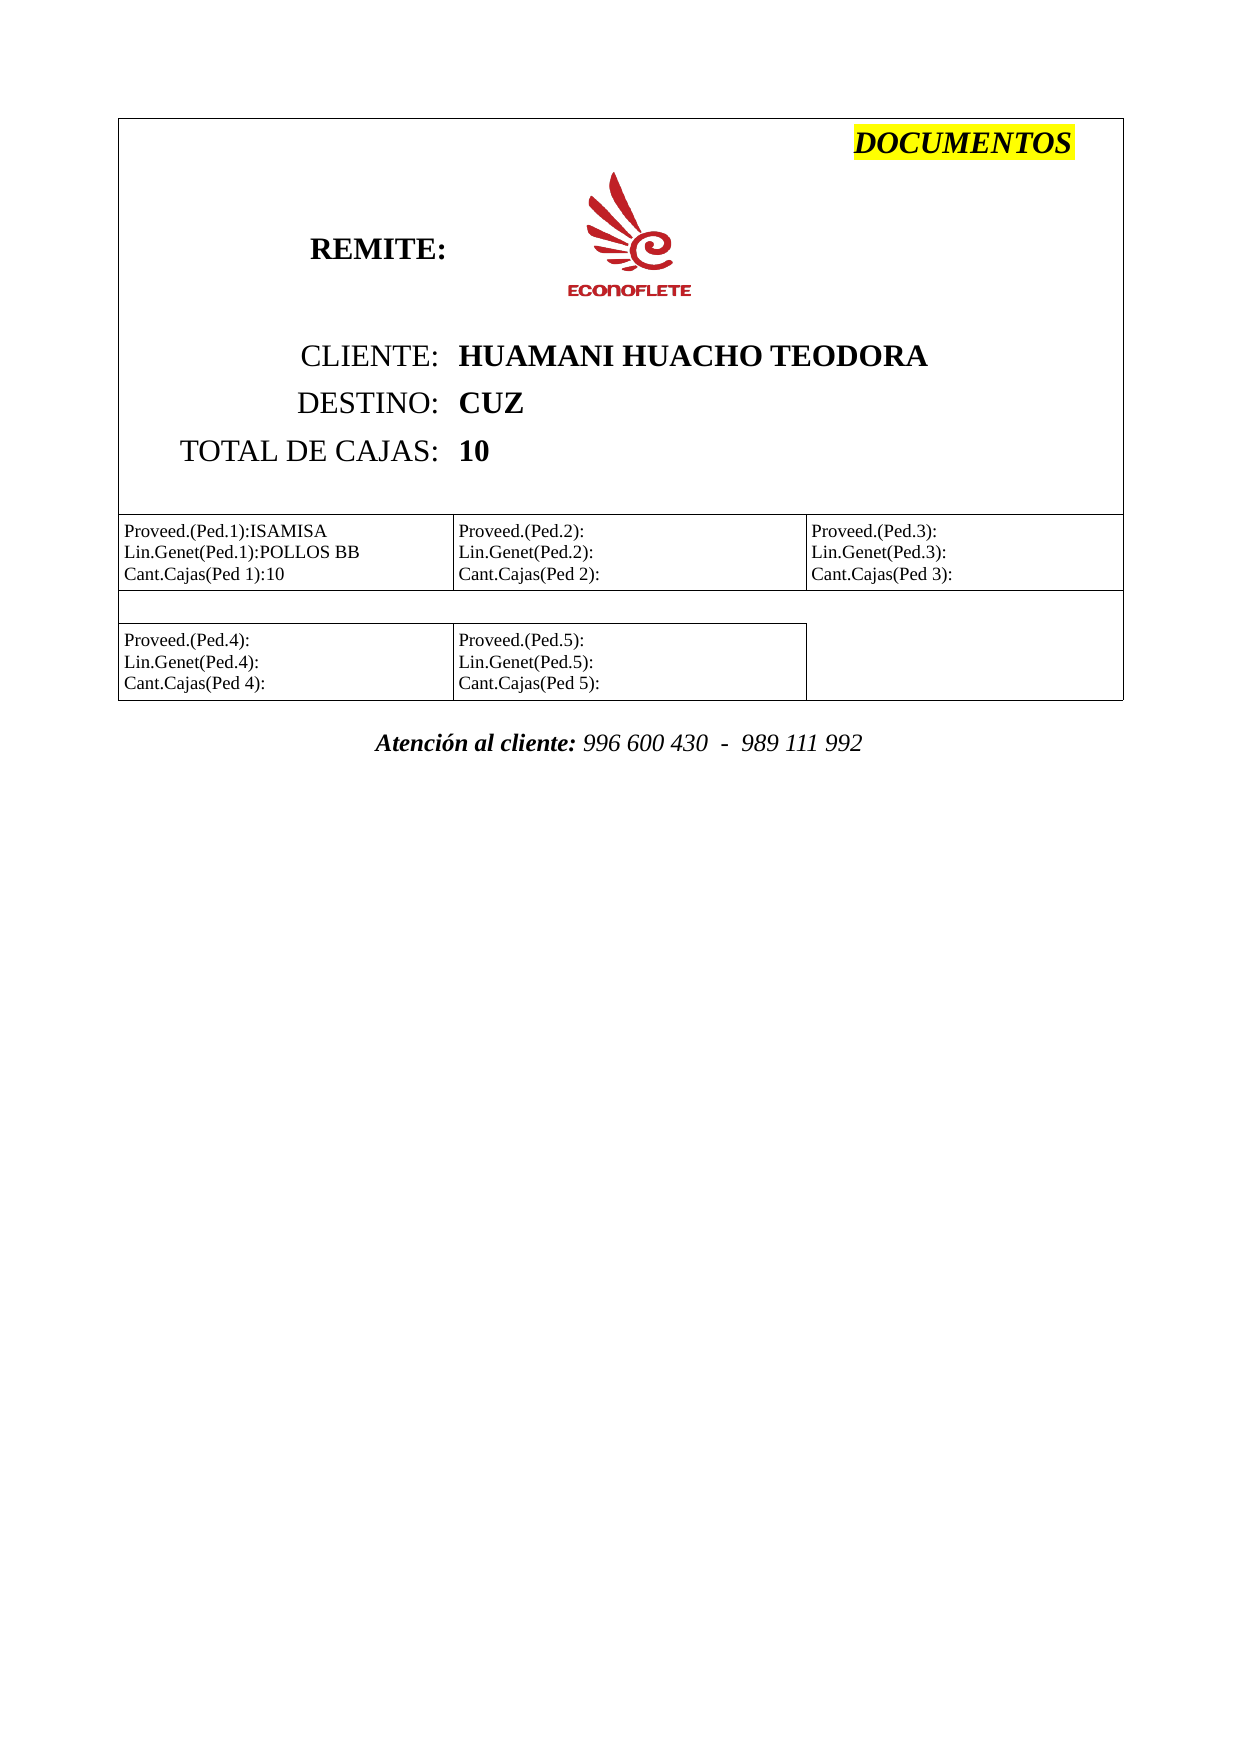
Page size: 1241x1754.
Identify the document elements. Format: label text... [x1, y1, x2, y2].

table_cell [453, 166, 806, 332]
table_cell Proveed.(Ped.4): Lin.Genet(Ped.4): Cant.Cajas(Ped 4): [119, 624, 453, 699]
table_cell [806, 591, 1123, 623]
table_header [453, 119, 806, 166]
table_cell Proveed.(Ped.5): Lin.Genet(Ped.5): Cant.Cajas(Ped 5): [454, 624, 806, 699]
table_cell [806, 474, 1123, 514]
table_cell [807, 623, 1123, 699]
table_header [119, 119, 453, 166]
table_cell HUAMANI HUACHO TEODORA [453, 332, 1123, 379]
table_cell Proveed.(Ped.3): Lin.Genet(Ped.3): Cant.Cajas(Ped 3): [807, 515, 1123, 590]
table_cell REMITE: [119, 166, 453, 332]
table_cell [119, 474, 453, 514]
table_cell Proveed.(Ped.1):ISAMISA Lin.Genet(Ped.1):POLLOS BB Cant.Cajas(Ped 1):10 [119, 515, 453, 590]
table_header DOCUMENTOS [806, 119, 1123, 166]
table_cell [806, 166, 1123, 332]
table_cell 10 [453, 426, 1123, 474]
text Atención al cliente: 996 600 430 - 989 111 992 [118, 728, 1122, 757]
table_cell TOTAL DE CAJAS: [119, 426, 453, 474]
table_cell Proveed.(Ped.2): Lin.Genet(Ped.2): Cant.Cajas(Ped 2): [454, 515, 806, 590]
table_cell CUZ [453, 379, 806, 426]
table_cell [806, 379, 1123, 426]
table_cell [453, 591, 806, 623]
table_cell [119, 591, 453, 623]
table_cell CLIENTE: [119, 332, 453, 379]
table_cell [453, 474, 806, 514]
table_cell DESTINO: [119, 379, 453, 426]
picture [552, 171, 707, 297]
